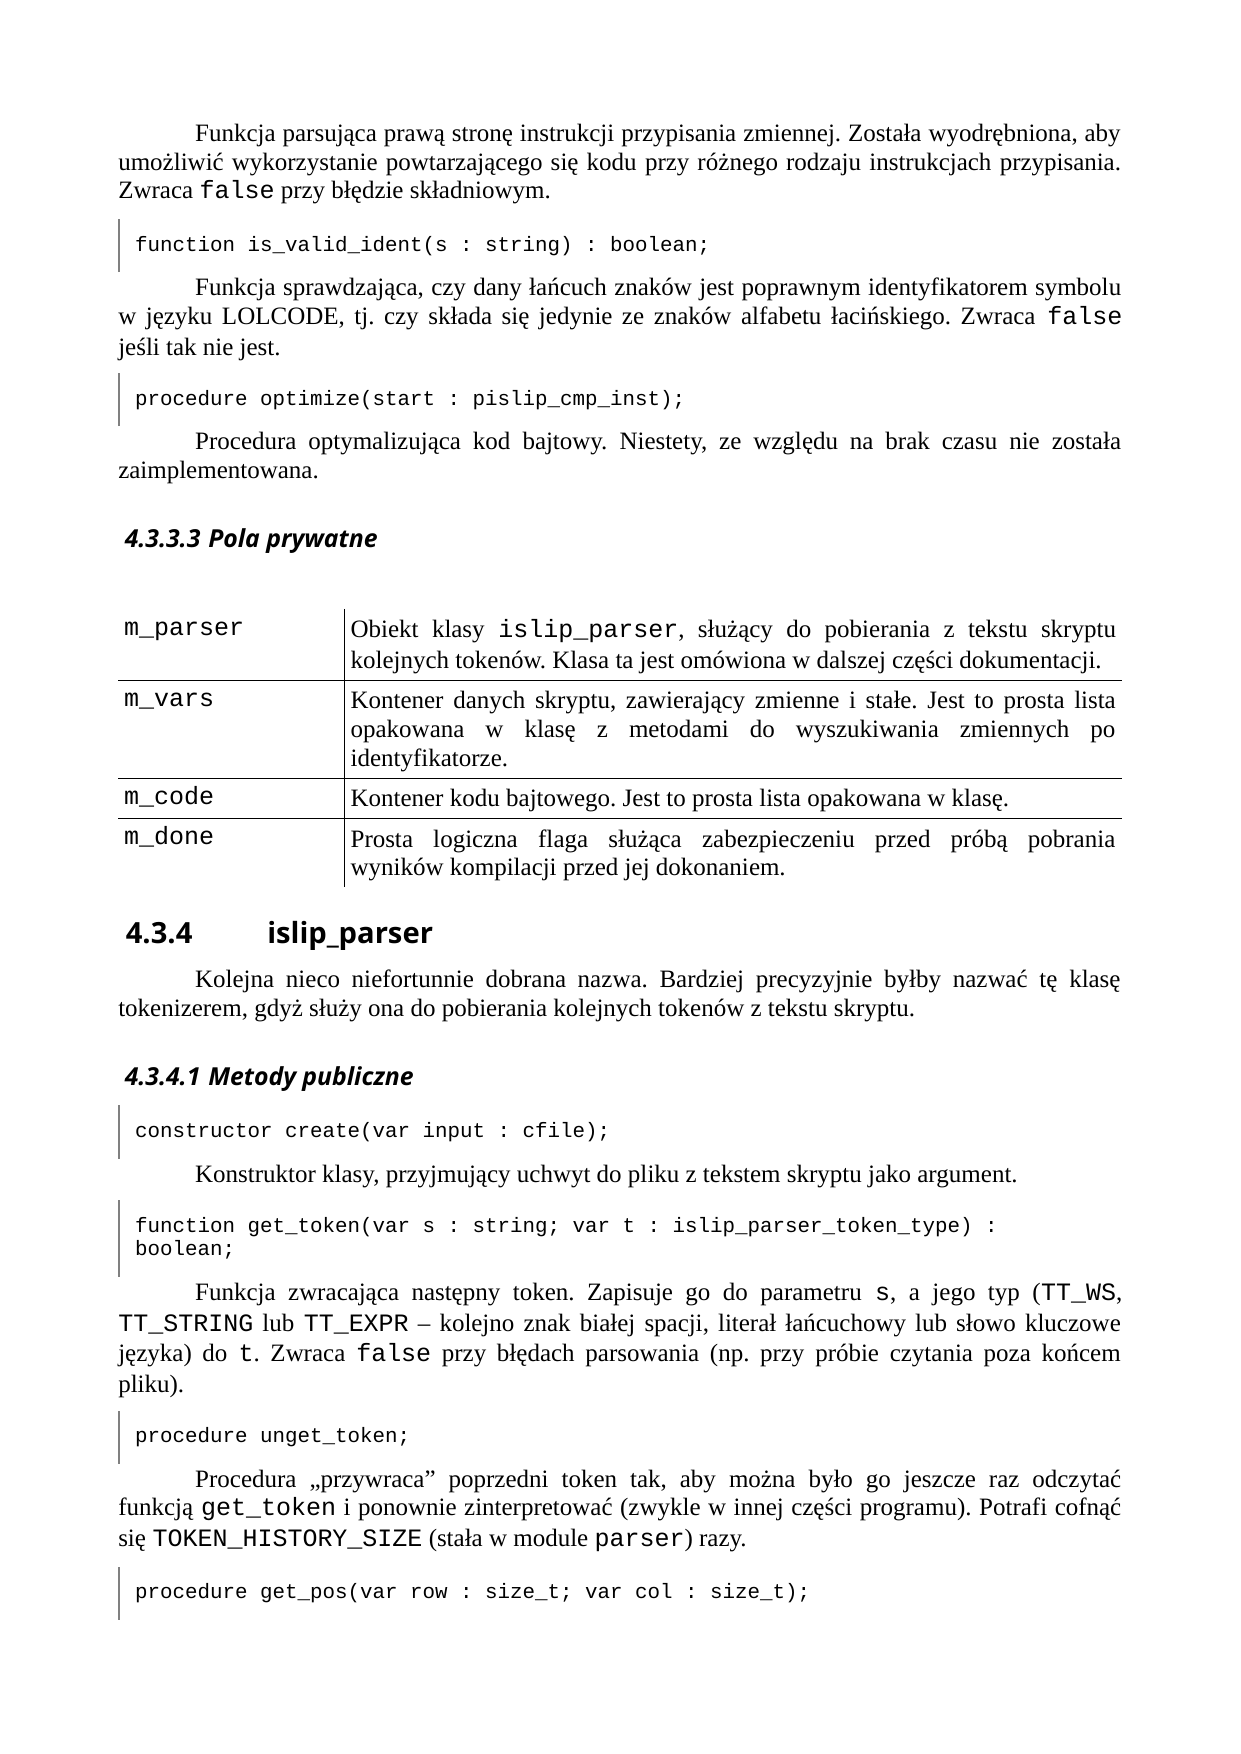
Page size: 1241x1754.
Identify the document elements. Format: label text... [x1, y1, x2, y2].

table_header Obiekt klasy islip_parser, służący do pobierania z tekstu skryptu kolejnych tokenów. Klasa ta jest omówiona w dalszej części dokumentacji. [345, 609, 1122, 680]
table_cell m_done [118, 819, 344, 887]
text function get_token(var s : string; var t : islip_parser_token_type) : boolean; [120, 1200, 1122, 1277]
table_cell Kontener kodu bajtowego. Jest to prosta lista opakowana w klasę. [345, 779, 1122, 818]
subtitle Pola prywatne [118, 521, 1122, 555]
text Konstruktor klasy, przyjmujący uchwyt do pliku z tekstem skryptu jako argument. [118, 1159, 1122, 1187]
table_cell m_vars [118, 681, 344, 778]
table_cell m_code [118, 779, 344, 818]
text Funkcja sprawdzająca, czy dany łańcuch znaków jest poprawnym identyfikatorem symbolu w języku LOLCODE, tj. czy składa się jedynie ze znaków alfabetu łacińskiego. Zwraca false jeśli tak nie jest. [118, 272, 1122, 361]
subtitle Metody publiczne [118, 1059, 1122, 1093]
text Funkcja zwracająca następny token. Zapisuje go do parametru s, a jego typ (TT_WS, TT_STRING lub TT_EXPR – kolejno znak białej spacji, literał łańcuchowy lub słowo kluczowe języka) do t. Zwraca false przy błędach parsowania (np. przy próbie czytania poza końcem pliku). [118, 1277, 1122, 1398]
text Kolejna nieco niefortunnie dobrana nazwa. Bardziej precyzyjnie byłby nazwać tę klasę tokenizerem, gdyż służy ona do pobierania kolejnych tokenów z tekstu skryptu. [118, 964, 1122, 1022]
subtitle islip_parser [118, 912, 1122, 952]
table_cell Prosta logiczna flaga służąca zabezpieczeniu przed próbą pobrania wyników kompilacji przed jej dokonaniem. [345, 819, 1122, 887]
table_header m_parser [118, 609, 344, 680]
text Funkcja parsująca prawą stronę instrukcji przypisania zmiennej. Została wyodrębniona, aby umożliwić wykorzystanie powtarzającego się kodu przy różnego rodzaju instrukcjach przypisania. Zwraca false przy błędzie składniowym. [118, 118, 1122, 206]
text function is_valid_ident(s : string) : boolean; [120, 219, 1122, 272]
table_cell Kontener danych skryptu, zawierający zmienne i stałe. Jest to prosta lista opakowana w klasę z metodami do wyszukiwania zmiennych po identyfikatorze. [345, 681, 1122, 778]
text constructor create(var input : cfile); [120, 1105, 1122, 1159]
text procedure optimize(start : pislip_cmp_inst); [120, 373, 1122, 426]
text procedure get_pos(var row : size_t; var col : size_t); [120, 1567, 1122, 1620]
text Procedura „przywraca” poprzedni token tak, aby można było go jeszcze raz odczytać funkcją get_token i ponownie zinterpretować (zwykle w innej części programu). Potrafi cofnąć się TOKEN_HISTORY_SIZE (stała w module parser) razy. [118, 1464, 1122, 1554]
text procedure unget_token; [120, 1411, 1122, 1464]
text Procedura optymalizująca kod bajtowy. Niestety, ze względu na brak czasu nie została zaimplementowana. [118, 426, 1122, 484]
